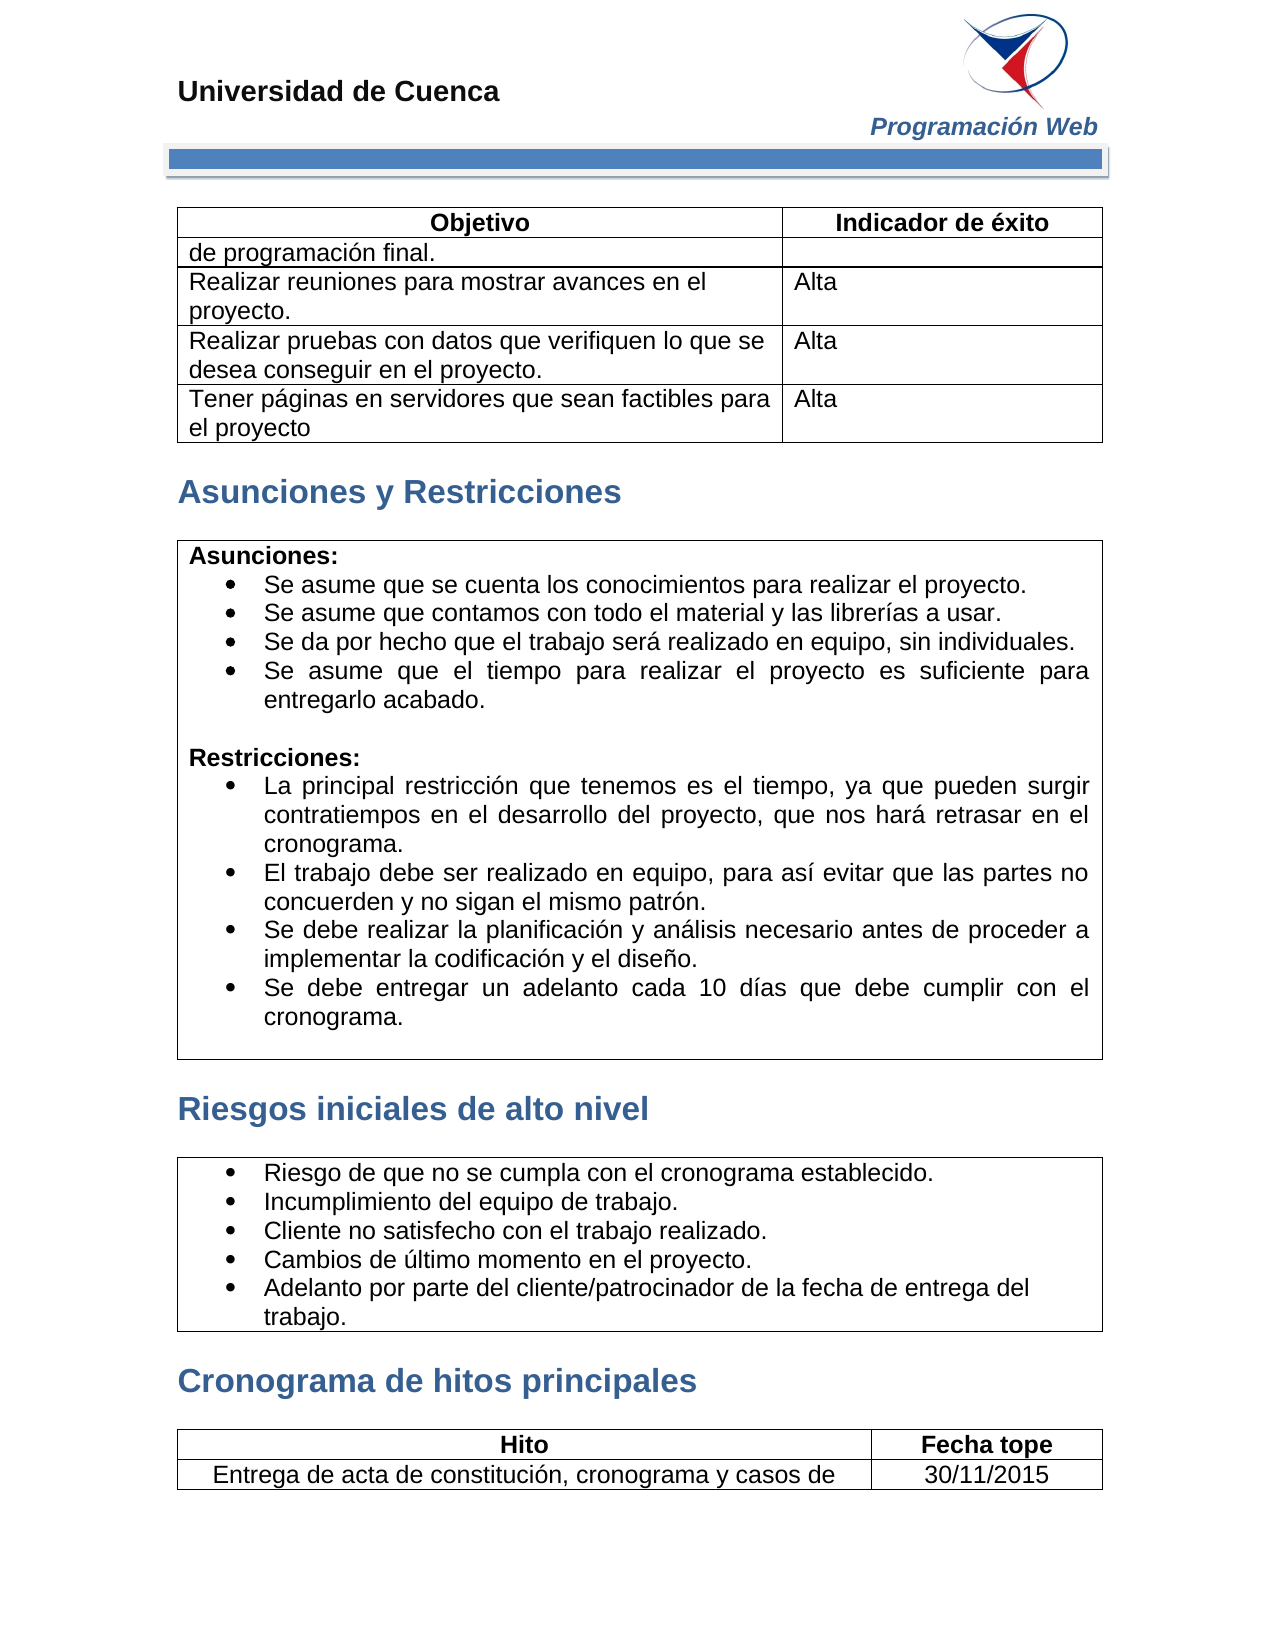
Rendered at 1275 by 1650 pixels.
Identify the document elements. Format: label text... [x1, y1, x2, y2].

subtitle Asunciones y Restricciones [177, 472, 1098, 511]
table_header Objetivo [178, 208, 782, 237]
subtitle Riesgos iniciales de alto nivel [177, 1089, 1098, 1128]
table_cell Realizar pruebas con datos que verifiquen lo que se desea conseguir en el proyecto. [178, 326, 782, 383]
table_cell Alta [783, 326, 1102, 383]
table_cell Alta [783, 385, 1102, 442]
table_cell Tener páginas en servidores que sean factibles para el proyecto [178, 385, 782, 442]
table_cell Alta [783, 268, 1102, 325]
table_header Asunciones: Se asume que se cuenta los conocimientos para realizar el proyecto. Se asume que contamos con todo el material y las librerías a usar. Se da por hecho que el trabajo será realizado en equipo, sin individuales. Se asume que el tiempo para realizar el proyecto es suficiente para entregarlo acabado. Restricciones: La principal restricción que tenemos es el tiempo, ya que pueden surgir contratiempos en el desarrollo del proyecto, que nos hará retrasar en el cronograma. El trabajo debe ser realizado en equipo, para así evitar que las partes no concuerden y no sigan el mismo patrón. Se debe realizar la planificación y análisis necesario antes de proceder a implementar la codificación y el diseño. Se debe entregar un adelanto cada 10 días que debe cumplir con el cronograma. [178, 541, 1102, 1059]
table_cell de programación final. [178, 238, 782, 266]
table_header Fecha tope [872, 1430, 1102, 1459]
table_cell 30/11/2015 [872, 1460, 1102, 1488]
picture [956, 9, 1072, 113]
subtitle Cronograma de hitos principales [177, 1361, 1098, 1400]
table_cell Realizar reuniones para mostrar avances en el proyecto. [178, 268, 782, 325]
table_cell [783, 238, 1102, 266]
table_header Indicador de éxito [783, 208, 1102, 237]
table_header Riesgo de que no se cumpla con el cronograma establecido. Incumplimiento del equipo de trabajo. Cliente no satisfecho con el trabajo realizado. Cambios de último momento en el proyecto. Adelanto por parte del cliente/patrocinador de la fecha de entrega del trabajo. [178, 1158, 1102, 1331]
table_cell Entrega de acta de constitución, cronograma y casos de [178, 1460, 871, 1488]
table_header Hito [178, 1430, 871, 1459]
